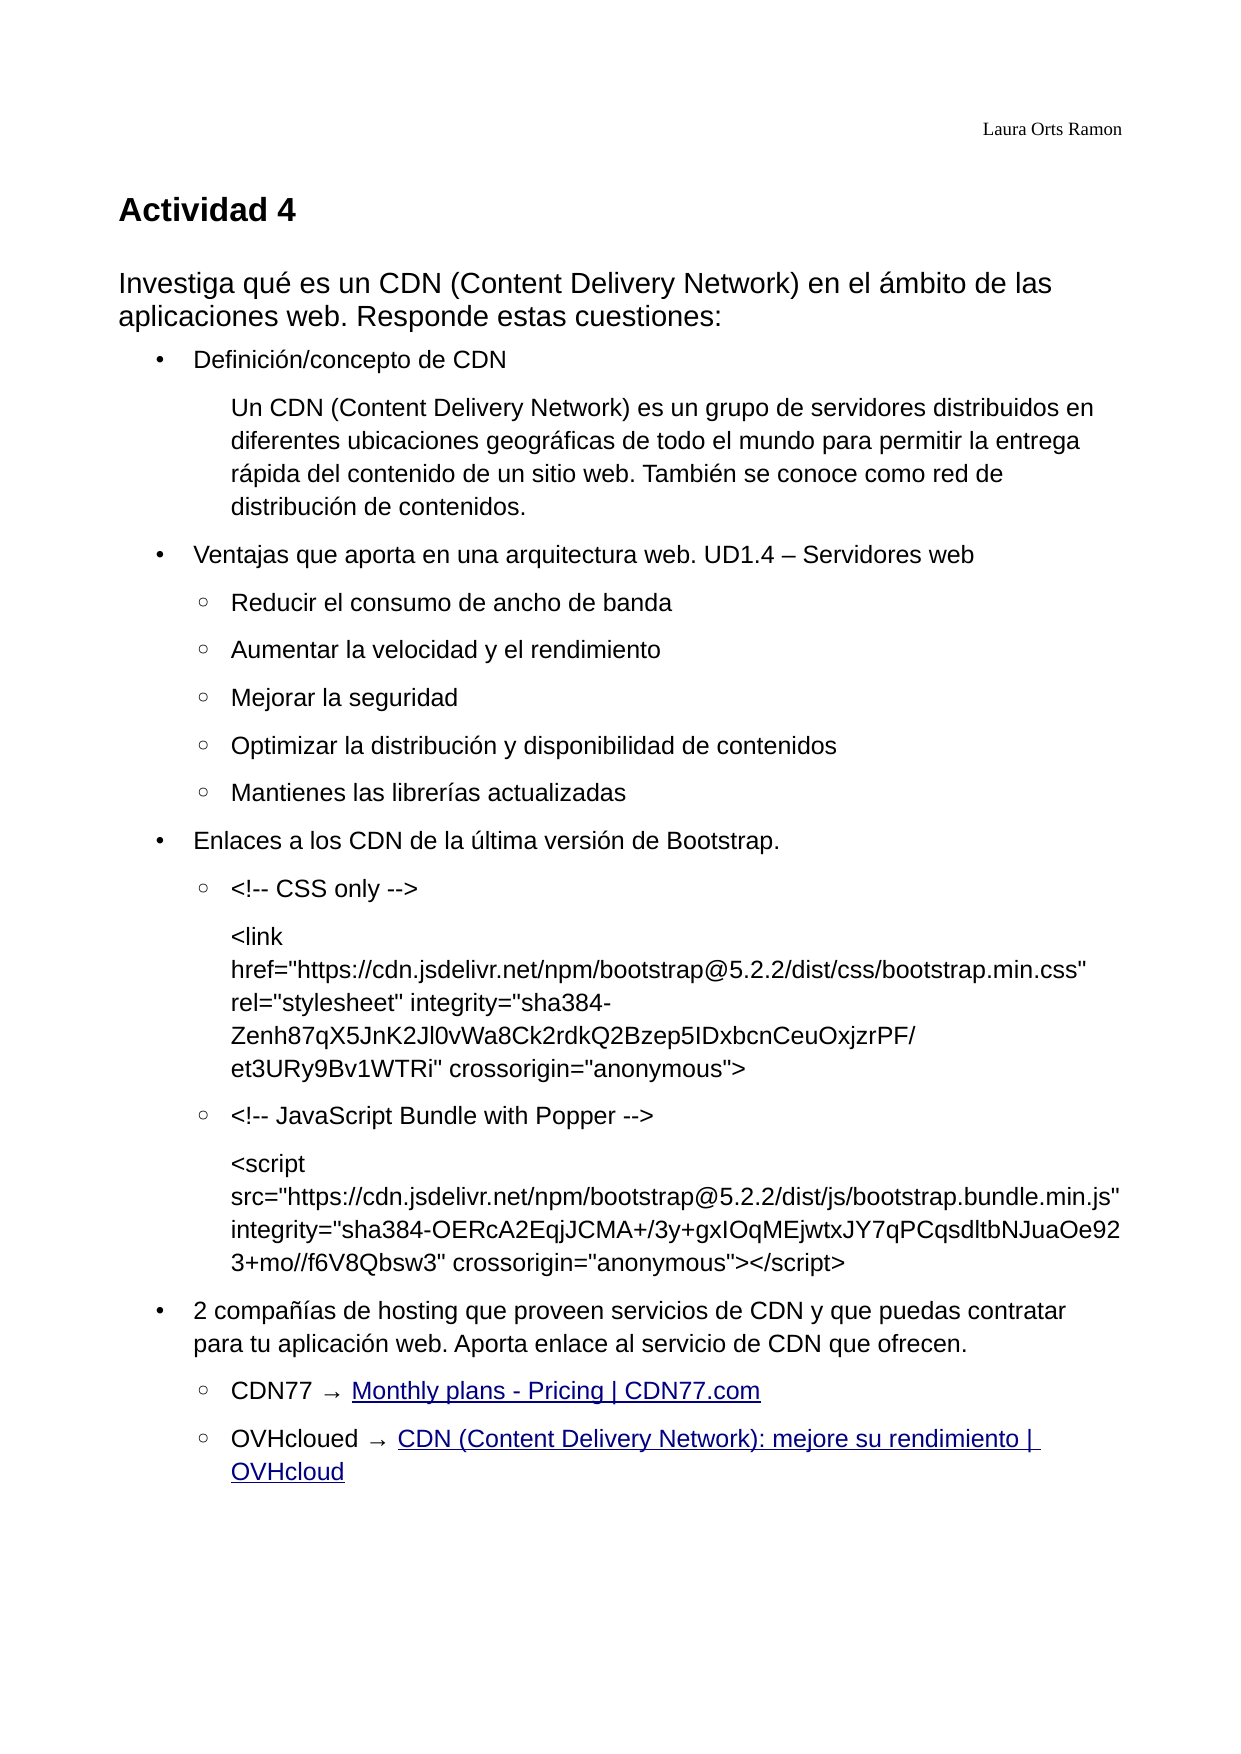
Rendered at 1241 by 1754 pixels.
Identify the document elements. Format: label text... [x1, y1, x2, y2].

list Mantienes las librerías actualizadas [193, 778, 1122, 807]
list <link href="https://cdn.jsdelivr.net/npm/bootstrap@5.2.2/dist/css/bootstrap.min.css" rel="stylesheet" integrity="sha384-Zenh87qX5JnK2Jl0vWa8Ck2rdkQ2Bzep5IDxbcnCeuOxjzrPF/et3URy9Bv1WTRi" crossorigin="anonymous"> [193, 922, 1122, 1082]
list Reducir el consumo de ancho de banda [193, 588, 1122, 616]
list Definición/concepto de CDN [156, 346, 1122, 374]
list Ventajas que aporta en una arquitectura web. UD1.4 – Servidores web [156, 540, 1122, 569]
list 2 compañías de hosting que proveen servicios de CDN y que puedas contratar para tu aplicación web. Aporta enlace al servicio de CDN que ofrecen. [156, 1296, 1122, 1357]
list <!-- JavaScript Bundle with Popper --> [193, 1101, 1122, 1130]
list CDN77 → Monthly plans - Pricing | CDN77.com [193, 1376, 1122, 1405]
list Mejorar la seguridad [193, 683, 1122, 712]
list Un CDN (Content Delivery Network) es un grupo de servidores distribuidos en diferentes ubicaciones geográficas de todo el mundo para permitir la entrega rápida del contenido de un sitio web. También se conoce como red de distribución de contenidos. [193, 393, 1122, 521]
list <!-- CSS only --> [193, 874, 1122, 903]
list Aumentar la velocidad y el rendimiento [193, 635, 1122, 664]
list OVHcloued → CDN (Content Delivery Network): mejore su rendimiento | OVHcloud [193, 1424, 1122, 1486]
subtitle Actividad 4 [118, 190, 1122, 228]
subtitle Investiga qué es un CDN (Content Delivery Network) en el ámbito de las aplicaciones web. Responde estas cuestiones: [118, 266, 1122, 333]
list Enlaces a los CDN de la última versión de Bootstrap. [156, 826, 1122, 855]
list Optimizar la distribución y disponibilidad de contenidos [193, 731, 1122, 759]
list <script src="https://cdn.jsdelivr.net/npm/bootstrap@5.2.2/dist/js/bootstrap.bundle.min.js" integrity="sha384-OERcA2EqjJCMA+/3y+gxIOqMEjwtxJY7qPCqsdltbNJuaOe923+mo//f6V8Qbsw3" crossorigin="anonymous"></script> [193, 1149, 1122, 1277]
